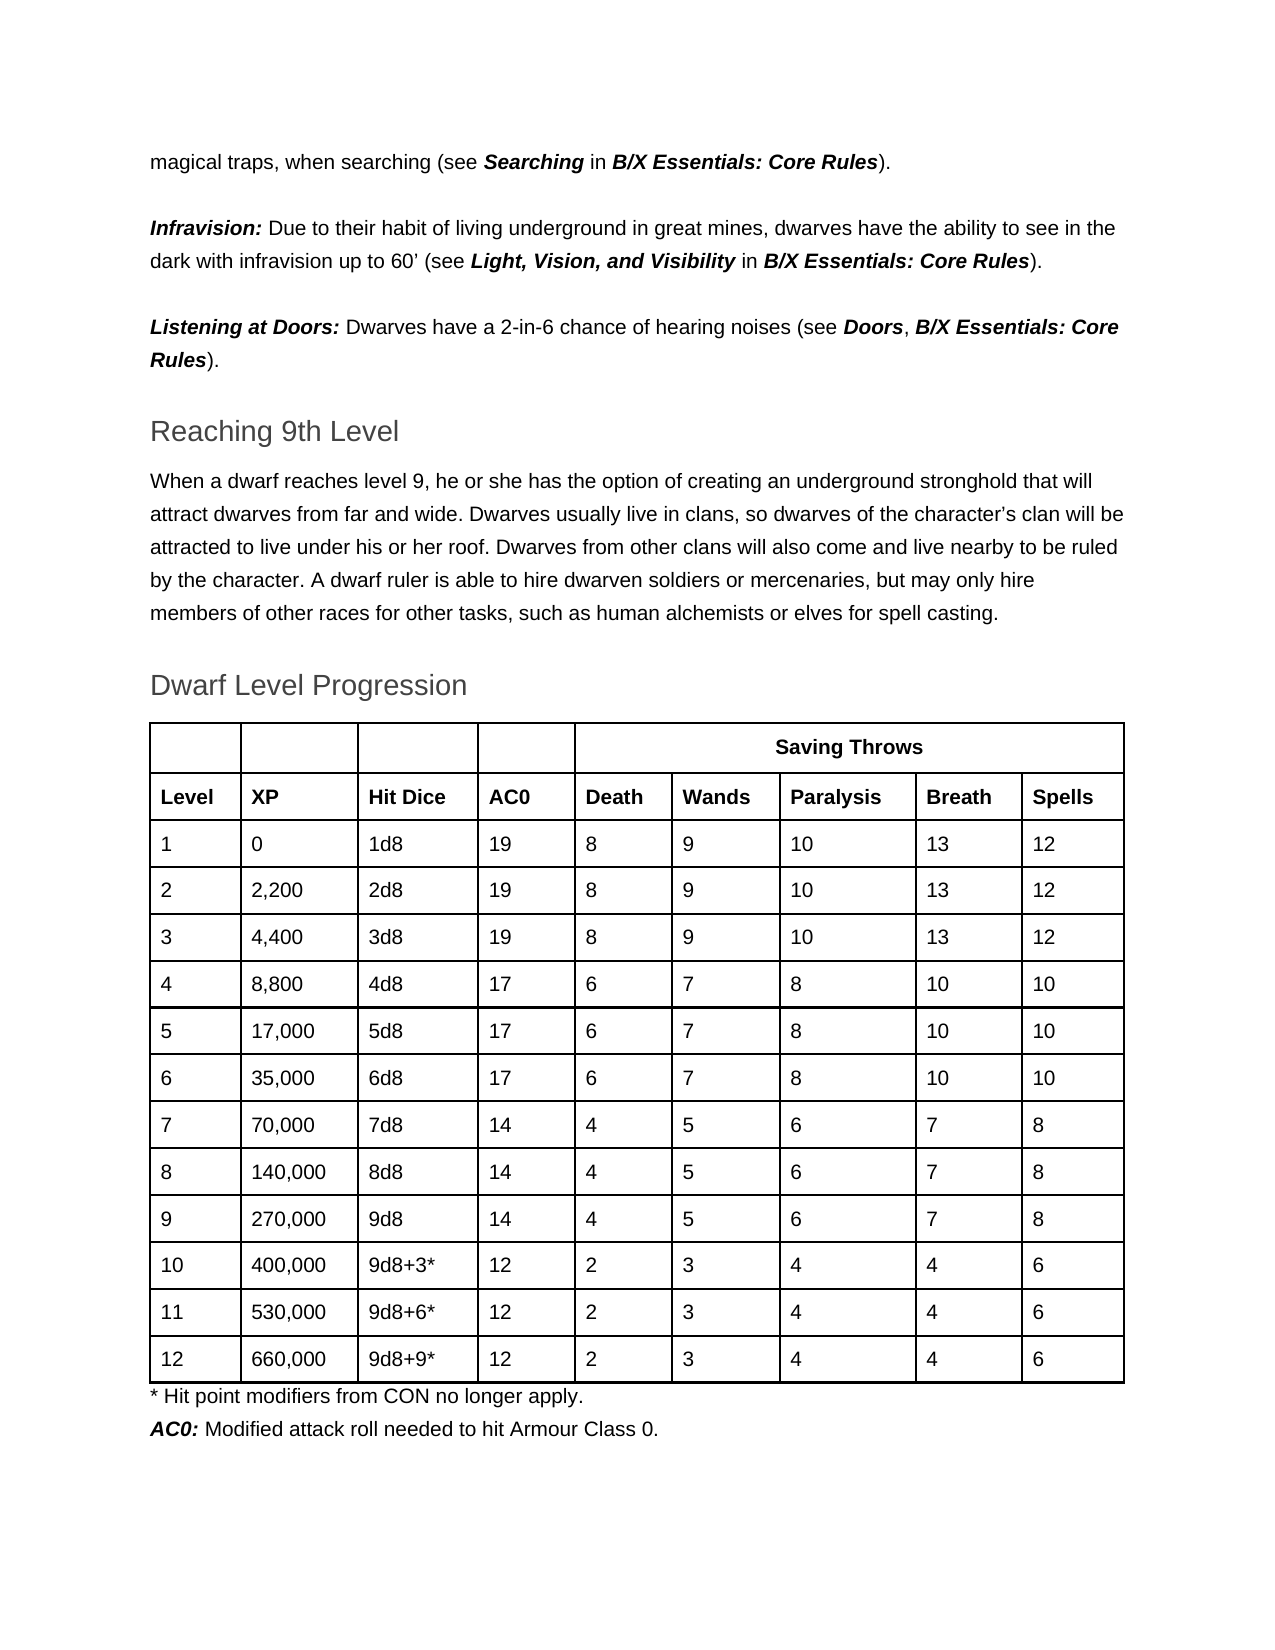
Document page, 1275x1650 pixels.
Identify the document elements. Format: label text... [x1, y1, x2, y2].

table_cell 2,200 [242, 868, 357, 913]
table_cell 3d8 [359, 915, 477, 959]
table_cell 2 [576, 1243, 671, 1288]
table_cell 7 [917, 1102, 1021, 1147]
table_cell Spells [1023, 774, 1123, 819]
table_cell 12 [1023, 868, 1123, 913]
table_cell AC0 [479, 774, 574, 819]
table_cell 10 [1023, 1055, 1123, 1100]
table_cell 13 [917, 915, 1021, 959]
text magical traps, when searching (see Searching in B/X Essentials: Core Rules). [150, 150, 1125, 174]
table_cell 8 [576, 868, 671, 913]
table_cell Wands [673, 774, 779, 819]
table_header [151, 724, 240, 772]
table_cell 8 [151, 1149, 240, 1194]
text Infravision: Due to their habit of living underground in great mines, dwarves have the ability to see in the dark with infravision up to 60’ (see Light, Vision, and Visibility in B/X Essentials: Core Rules). [150, 216, 1125, 273]
table_cell 7 [151, 1102, 240, 1147]
table_header Saving Throws [576, 724, 1123, 772]
table_cell 7 [673, 962, 779, 1006]
table_cell 9d8 [359, 1196, 477, 1241]
table_cell 1d8 [359, 821, 477, 866]
text When a dwarf reaches level 9, he or she has the option of creating an underground stronghold that will attract dwarves from far and wide. Dwarves usually live in clans, so dwarves of the character’s clan will be attracted to live under his or her roof. Dwarves from other clans will also come and live nearby to be ruled by the character. A dwarf ruler is able to hire dwarven soldiers or mercenaries, but may only hire members of other races for other tasks, such as human alchemists or elves for spell casting. [150, 469, 1125, 625]
table_cell 4 [576, 1149, 671, 1194]
table_cell 10 [1023, 962, 1123, 1006]
table_cell 8 [1023, 1149, 1123, 1194]
table_cell 14 [479, 1149, 574, 1194]
table_cell 6d8 [359, 1055, 477, 1100]
table_cell 9 [151, 1196, 240, 1241]
table_cell 13 [917, 868, 1021, 913]
table_cell 10 [917, 962, 1021, 1006]
table_cell 8 [781, 1055, 915, 1100]
table_cell 3 [151, 915, 240, 959]
table_cell 8d8 [359, 1149, 477, 1194]
table_cell 10 [781, 915, 915, 959]
table_cell 9d8+3* [359, 1243, 477, 1288]
table_cell 4 [151, 962, 240, 1006]
table_cell 14 [479, 1196, 574, 1241]
table_cell 17,000 [242, 1009, 357, 1053]
table_cell 7 [673, 1009, 779, 1053]
table_cell 5 [673, 1196, 779, 1241]
table_cell 4 [917, 1337, 1021, 1381]
table_cell 530,000 [242, 1290, 357, 1334]
table_cell 8 [1023, 1196, 1123, 1241]
table_cell 4 [781, 1243, 915, 1288]
table_cell Paralysis [781, 774, 915, 819]
table_cell 9 [673, 868, 779, 913]
table_cell 6 [1023, 1337, 1123, 1381]
text AC0: Modified attack roll needed to hit Armour Class 0. [150, 1417, 1125, 1441]
table_cell 5 [151, 1009, 240, 1053]
table_cell 4d8 [359, 962, 477, 1006]
table_cell 8 [781, 962, 915, 1006]
table_cell 7d8 [359, 1102, 477, 1147]
table_cell 8 [576, 915, 671, 959]
table_cell 70,000 [242, 1102, 357, 1147]
table_cell Hit Dice [359, 774, 477, 819]
table_cell 19 [479, 821, 574, 866]
table_cell 8 [781, 1009, 915, 1053]
table_cell 7 [673, 1055, 779, 1100]
table_cell 2 [151, 868, 240, 913]
table_cell 5 [673, 1149, 779, 1194]
table_cell 6 [576, 1055, 671, 1100]
table_cell 17 [479, 1009, 574, 1053]
table_cell 140,000 [242, 1149, 357, 1194]
table_cell 6 [1023, 1243, 1123, 1288]
table_header [242, 724, 357, 772]
subtitle Reaching 9th Level [150, 414, 1125, 448]
table_cell 17 [479, 1055, 574, 1100]
subtitle Dwarf Level Progression [150, 667, 1125, 701]
table_cell Breath [917, 774, 1021, 819]
table_cell 10 [151, 1243, 240, 1288]
table_cell 3 [673, 1290, 779, 1334]
table_cell 4,400 [242, 915, 357, 959]
table_cell 9d8+9* [359, 1337, 477, 1381]
table_cell 3 [673, 1243, 779, 1288]
table_cell 3 [673, 1337, 779, 1381]
table_cell 2d8 [359, 868, 477, 913]
table_cell 4 [781, 1337, 915, 1381]
table_cell 19 [479, 868, 574, 913]
table_cell 13 [917, 821, 1021, 866]
table_cell 4 [576, 1102, 671, 1147]
table_cell 8,800 [242, 962, 357, 1006]
table_cell 4 [917, 1290, 1021, 1334]
table_cell 4 [917, 1243, 1021, 1288]
table_cell 5 [673, 1102, 779, 1147]
table_cell 270,000 [242, 1196, 357, 1241]
table_cell 2 [576, 1337, 671, 1381]
table_cell 11 [151, 1290, 240, 1334]
table_cell 6 [576, 962, 671, 1006]
text Listening at Doors: Dwarves have a 2-in-6 chance of hearing noises (see Doors, B/X Essentials: Core Rules). [150, 315, 1125, 372]
table_cell 660,000 [242, 1337, 357, 1381]
table_cell 4 [781, 1290, 915, 1334]
table_cell 12 [479, 1290, 574, 1334]
table_cell 12 [479, 1337, 574, 1381]
table_cell 6 [1023, 1290, 1123, 1334]
table_cell 400,000 [242, 1243, 357, 1288]
table_cell 10 [1023, 1009, 1123, 1053]
table_cell 8 [1023, 1102, 1123, 1147]
table_cell 10 [917, 1055, 1021, 1100]
table_cell Level [151, 774, 240, 819]
table_cell 2 [576, 1290, 671, 1334]
text * Hit point modifiers from CON no longer apply. [150, 1384, 1125, 1407]
table_cell 35,000 [242, 1055, 357, 1100]
table_cell 9 [673, 915, 779, 959]
table_cell 6 [151, 1055, 240, 1100]
table_cell 19 [479, 915, 574, 959]
table_cell 17 [479, 962, 574, 1006]
table_cell 6 [781, 1102, 915, 1147]
table_header [479, 724, 574, 772]
table_cell 9 [673, 821, 779, 866]
table_cell 7 [917, 1149, 1021, 1194]
table_cell Death [576, 774, 671, 819]
table_cell 6 [781, 1149, 915, 1194]
table_header [359, 724, 477, 772]
table_cell 7 [917, 1196, 1021, 1241]
table_cell 5d8 [359, 1009, 477, 1053]
table_cell 1 [151, 821, 240, 866]
table_cell 12 [1023, 821, 1123, 866]
table_cell 10 [781, 821, 915, 866]
table_cell XP [242, 774, 357, 819]
table_cell 6 [781, 1196, 915, 1241]
table_cell 4 [576, 1196, 671, 1241]
table_cell 9d8+6* [359, 1290, 477, 1334]
table_cell 12 [151, 1337, 240, 1381]
table_cell 8 [576, 821, 671, 866]
table_cell 6 [576, 1009, 671, 1053]
table_cell 10 [781, 868, 915, 913]
table_cell 14 [479, 1102, 574, 1147]
table_cell 10 [917, 1009, 1021, 1053]
table_cell 12 [1023, 915, 1123, 959]
table_cell 0 [242, 821, 357, 866]
table_cell 12 [479, 1243, 574, 1288]
